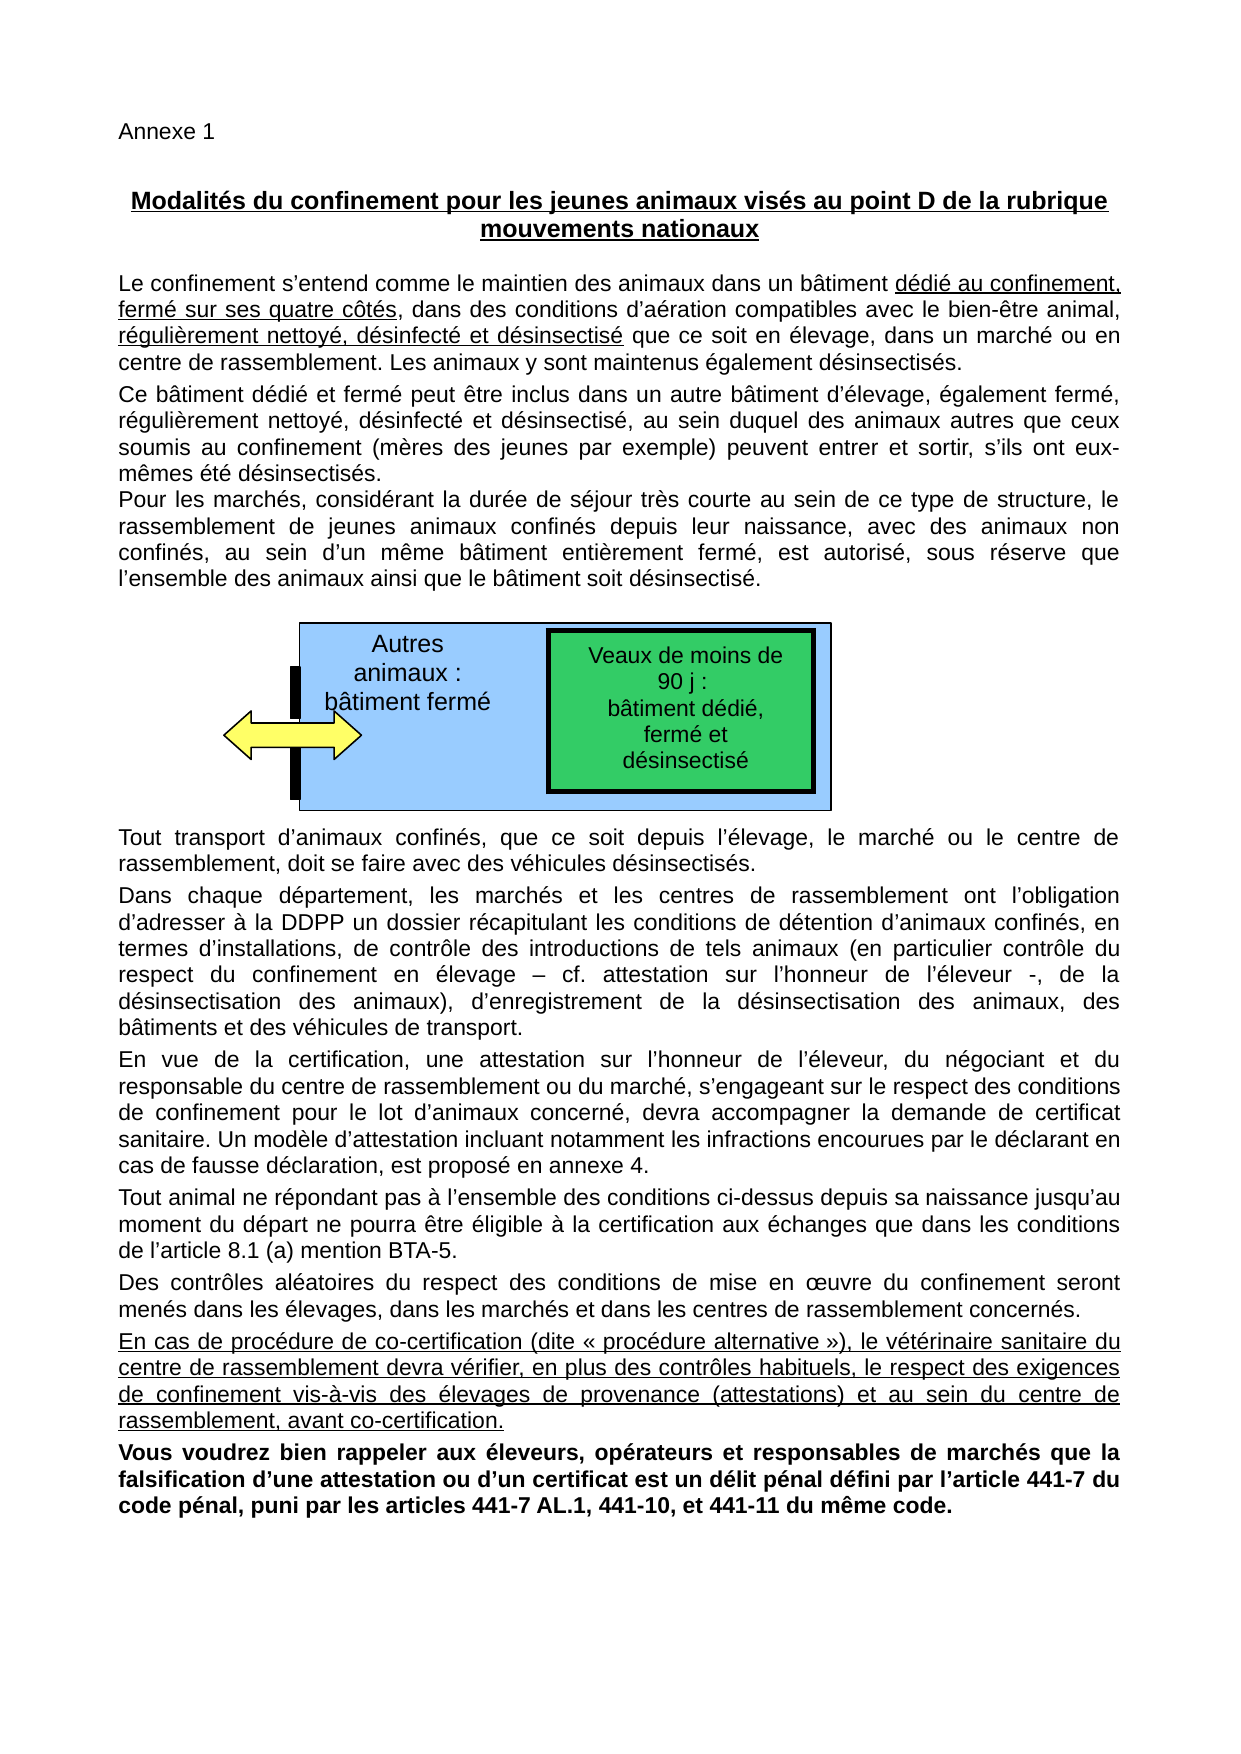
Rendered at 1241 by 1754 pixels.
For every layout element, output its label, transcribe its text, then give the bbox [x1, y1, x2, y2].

text Tout animal ne répondant pas à l’ensemble des conditions ci-dessus depuis sa naissance jusqu’au moment du départ ne pourra être éligible à la certification aux échanges que dans les conditions de l’article 8.1 (a) mention BTA-5. [118, 1184, 1121, 1263]
text Des contrôles aléatoires du respect des conditions de mise en œuvre du confinement seront menés dans les élevages, dans les marchés et dans les centres de rassemblement concernés. [118, 1269, 1121, 1322]
text Pour les marchés, considérant la durée de séjour très courte au sein de ce type de structure, le rassemblement de jeunes animaux confinés depuis leur naissance, avec des animaux non confinés, au sein d’un même bâtiment entièrement fermé, est autorisé, sous réserve que l’ensemble des animaux ainsi que le bâtiment soit désinsectisé. [118, 486, 1121, 592]
text Le confinement s’entend comme le maintien des animaux dans un bâtiment dédié au confinement, fermé sur ses quatre côtés, dans des conditions d’aération compatibles avec le bien-être animal, régulièrement nettoyé, désinfecté et désinsectisé que ce soit en élevage, dans un marché ou en centre de rassemblement. Les animaux y sont maintenus également désinsectisés. [118, 269, 1121, 375]
text Autres animaux : bâtiment fermé et désinsectisé [315, 629, 499, 713]
text Annexe 1 [118, 118, 1184, 144]
text Veaux de moins de 90 j : [580, 642, 791, 694]
text bâtiment dédié, fermé et désinsectisé [580, 694, 791, 773]
text Dans chaque département, les marchés et les centres de rassemblement ont l’obligation d’adresser à la DDPP un dossier récapitulant les conditions de détention d’animaux confinés, en termes d’installations, de contrôle des introductions de tels animaux (en particulier contrôle du respect du confinement en élevage – cf. attestation sur l’honneur de l’éleveur -, de la désinsectisation des animaux), d’enregistrement de la désinsectisation des animaux, des bâtiments et des véhicules de transport. [118, 882, 1121, 1041]
text Modalités du confinement pour les jeunes animaux visés au point D de la rubrique mouvements nationaux [118, 186, 1121, 243]
text centre de rassemblement devra vérifier, en plus des contrôles habituels, le respect des exigences de confinement vis-à-vis des élevages de provenance (attestations) et au sein du centre de rassemblement, avant co-certification. [118, 1352, 1121, 1433]
text Ce bâtiment dédié et fermé peut être inclus dans un autre bâtiment d’élevage, également fermé, régulièrement nettoyé, désinfecté et désinsectisé, au sein duquel des animaux autres que ceux soumis au confinement (mères des jeunes par exemple) peuvent entrer et sortir, s’ils ont eux-mêmes été désinsectisés. [118, 381, 1121, 486]
text En cas de procédure de co-certification (dite « procédure alternative »), le vétérinaire sanitaire du [118, 1328, 1121, 1351]
text En vue de la certification, une attestation sur l’honneur de l’éleveur, du négociant et du responsable du centre de rassemblement ou du marché, s’engageant sur le respect des conditions de confinement pour le lot d’animaux concerné, devra accompagner la demande de certificat sanitaire. Un modèle d’attestation incluant notamment les infractions encourues par le déclarant en cas de fausse déclaration, est proposé en annexe 4. [118, 1046, 1121, 1178]
text Vous voudrez bien rappeler aux éleveurs, opérateurs et responsables de marchés que la falsification d’une attestation ou d’un certificat est un délit pénal défini par l’article 441-7 du code pénal, puni par les articles 441-7 AL.1, 441-10, et 441-11 du même code. [118, 1439, 1121, 1518]
text Tout transport d’animaux confinés, que ce soit depuis l’élevage, le marché ou le centre de rassemblement, doit se faire avec des véhicules désinsectisés. [118, 824, 1121, 876]
